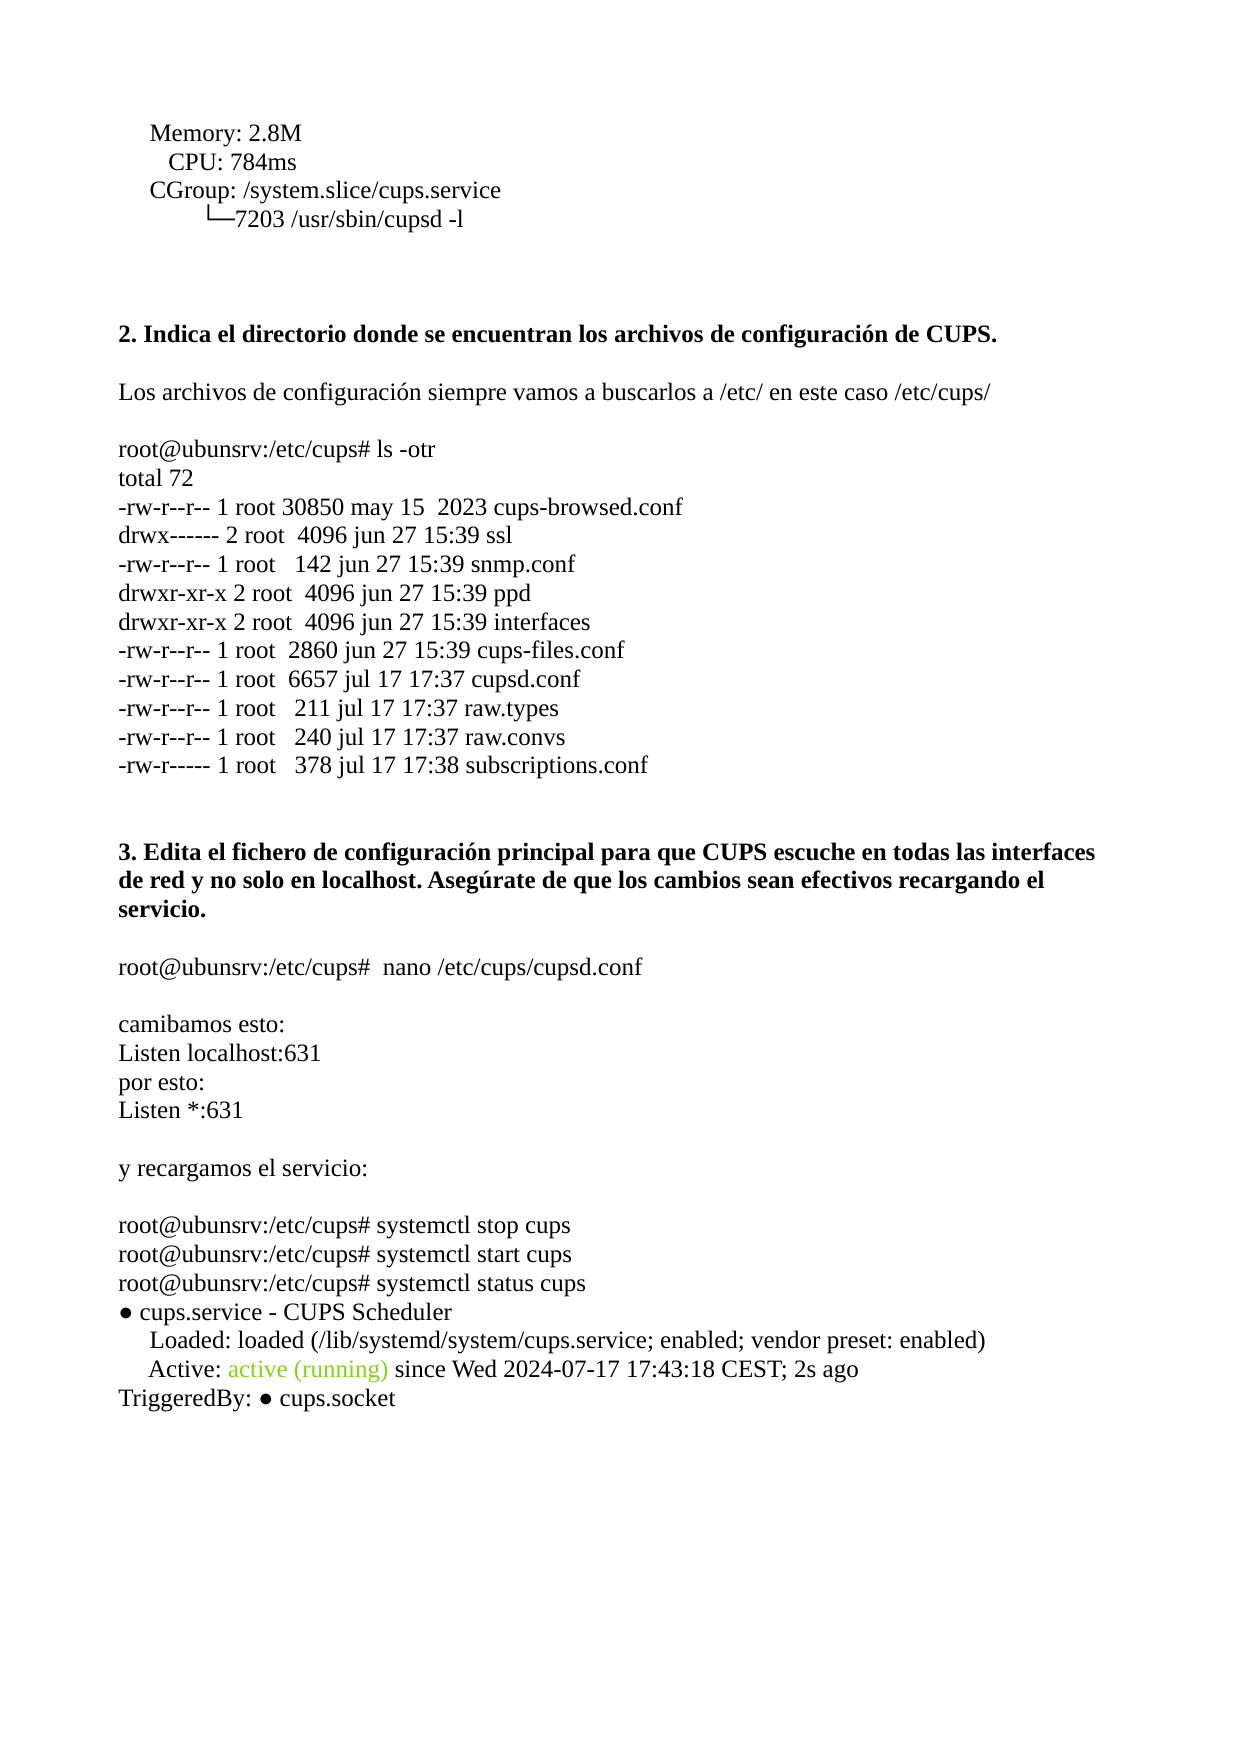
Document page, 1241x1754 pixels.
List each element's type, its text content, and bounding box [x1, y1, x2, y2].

text Active: active (running) since Wed 2024-07-17 17:43:18 CEST; 2s ago [118, 1354, 1122, 1383]
text 3. Edita el fichero de configuración principal para que CUPS escuche en todas las interfaces de red y no solo en localhost. Asegúrate de que los cambios sean efectivos recargando el [118, 837, 1122, 894]
text total 72 [118, 463, 1122, 492]
text -rw-r--r-- 1 root 2860 jun 27 15:39 cups-files.conf [118, 636, 1122, 664]
text root@ubunsrv:/etc/cups# systemctl status cups [118, 1268, 1122, 1297]
text servicio. [118, 894, 1122, 923]
text drwx------ 2 root 4096 jun 27 15:39 ssl [118, 521, 1122, 549]
text └─7203 /usr/sbin/cupsd -l [118, 204, 1122, 233]
text Listen localhost:631 [118, 1038, 1122, 1067]
text 2. Indica el directorio donde se encuentran los archivos de configuración de CUPS. [118, 319, 1122, 348]
text camibamos esto: [118, 1009, 1122, 1038]
text Los archivos de configuración siempre vamos a buscarlos a /etc/ en este caso /etc/cups/ [118, 377, 1122, 406]
text -rw-r--r-- 1 root 6657 jul 17 17:37 cupsd.conf [118, 664, 1122, 693]
text ● cups.service - CUPS Scheduler [118, 1297, 1122, 1326]
text -rw-r--r-- 1 root 211 jul 17 17:37 raw.types [118, 693, 1122, 722]
text TriggeredBy: ● cups.socket [118, 1383, 1122, 1412]
text root@ubunsrv:/etc/cups# nano /etc/cups/cupsd.conf [118, 952, 1122, 981]
text -rw-r--r-- 1 root 30850 may 15 2023 cups-browsed.conf [118, 492, 1122, 521]
text root@ubunsrv:/etc/cups# ls -otr [118, 434, 1122, 463]
text por esto: [118, 1067, 1122, 1096]
text drwxr-xr-x 2 root 4096 jun 27 15:39 interfaces [118, 607, 1122, 636]
text CGroup: /system.slice/cups.service [118, 176, 1122, 204]
text root@ubunsrv:/etc/cups# systemctl stop cups [118, 1211, 1122, 1239]
text -rw-r----- 1 root 378 jul 17 17:38 subscriptions.conf [118, 751, 1122, 779]
text Loaded: loaded (/lib/systemd/system/cups.service; enabled; vendor preset: enabled) [118, 1326, 1122, 1354]
text Listen *:631 [118, 1096, 1122, 1124]
text root@ubunsrv:/etc/cups# systemctl start cups [118, 1239, 1122, 1268]
text Memory: 2.8M [118, 118, 1122, 147]
text -rw-r--r-- 1 root 240 jul 17 17:37 raw.convs [118, 722, 1122, 751]
text -rw-r--r-- 1 root 142 jun 27 15:39 snmp.conf [118, 549, 1122, 578]
text drwxr-xr-x 2 root 4096 jun 27 15:39 ppd [118, 578, 1122, 607]
text y recargamos el servicio: [118, 1153, 1122, 1182]
text CPU: 784ms [118, 147, 1122, 176]
